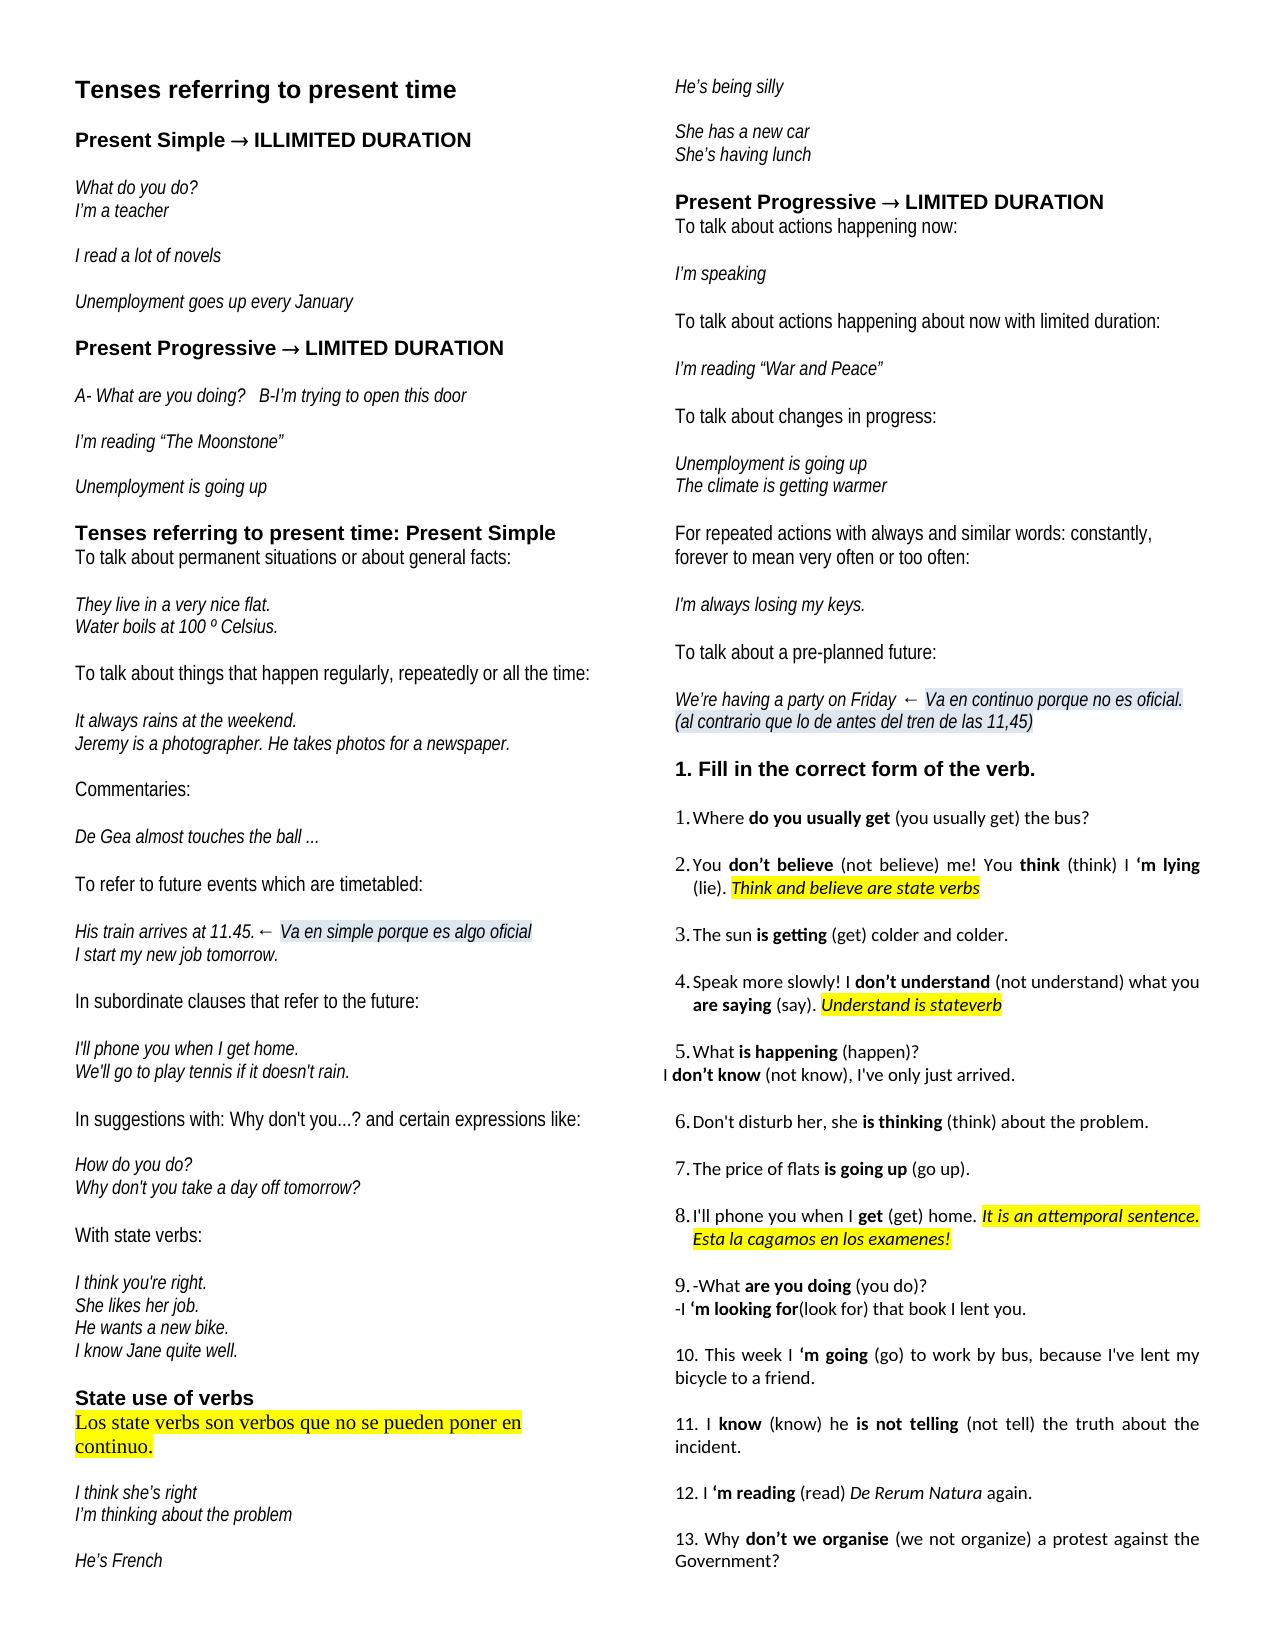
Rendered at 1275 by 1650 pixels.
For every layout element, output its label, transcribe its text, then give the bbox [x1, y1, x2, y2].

subtitle He’s French [75, 1549, 600, 1571]
subtitle Present Progressive  LIMITED DURATION [675, 190, 1200, 214]
list Speak more slowly! I don’t understand (not understand) what you are saying (say). Understand is stateverb [675, 969, 1200, 1016]
list The price of flats is going up (go up). [675, 1156, 1200, 1180]
text 13. Why don’t we organise (we not organize) a protest against the Government? [675, 1527, 1200, 1572]
subtitle Commentaries: [75, 777, 600, 801]
subtitle To refer to future events which are timetabled: [75, 872, 600, 896]
text 10. This week I ‘m going (go) to work by bus, because I've lent my bicycle to a friend. [675, 1343, 1200, 1389]
list What is happening (happen)? [675, 1039, 1200, 1063]
subtitle He’s being silly [675, 75, 1200, 98]
subtitle I’m speaking [675, 262, 1200, 285]
subtitle We'll go to play tennis if it doesn't rain. [75, 1060, 600, 1083]
subtitle To talk about actions happening about now with limited duration: [675, 309, 1200, 333]
subtitle I read a lot of novels [75, 244, 600, 267]
text Los state verbs son verbos que no se pueden poner en continuo. [75, 1410, 600, 1458]
subtitle Tenses referring to present time: Present Simple [75, 521, 600, 544]
list I'll phone you when I get (get) home. It is an attemporal sentence. Esta la cagamos en los examenes! [675, 1203, 1200, 1250]
subtitle Present Simple  ILLIMITED DURATION [75, 128, 600, 152]
list Don't disturb her, she is thinking (think) about the problem. [675, 1109, 1200, 1133]
text I don’t know (not know), I've only just arrived. [637, 1063, 1200, 1086]
subtitle To talk about permanent situations or about general facts: [75, 544, 600, 568]
subtitle State use of verbs [75, 1386, 600, 1410]
subtitle With state verbs: [75, 1223, 600, 1247]
subtitle Unemployment is going up [75, 475, 600, 498]
subtitle He wants a new bike. [75, 1316, 600, 1339]
subtitle Present Progressive  LIMITED DURATION [75, 336, 600, 360]
subtitle She likes her job. [75, 1293, 600, 1316]
subtitle To talk about a pre-planned future: [675, 640, 1200, 664]
text -I ‘m looking for(look for) that book I lent you. [675, 1297, 1200, 1320]
subtitle In subordinate clauses that refer to the future: [75, 989, 600, 1013]
subtitle What do you do? [75, 176, 600, 199]
subtitle I’m a teacher [75, 199, 600, 221]
subtitle Tenses referring to present time [75, 75, 600, 104]
subtitle To talk about things that happen regularly, repeatedly or all the time: [75, 661, 600, 685]
subtitle She has a new car [675, 120, 1200, 143]
subtitle The climate is getting warmer [675, 474, 1200, 497]
subtitle I'm always losing my keys. [675, 593, 1200, 616]
subtitle I’m reading “War and Peace” [675, 357, 1200, 379]
text 11. I know (know) he is not telling (not tell) the truth about the incident. [675, 1412, 1200, 1458]
subtitle They live in a very nice flat. [75, 593, 600, 615]
subtitle I’m thinking about the problem [75, 1503, 600, 1526]
subtitle I think you're right. [75, 1271, 600, 1293]
subtitle To talk about actions happening now: [675, 214, 1200, 238]
subtitle De Gea almost touches the ball ... [75, 825, 600, 848]
subtitle I’m reading “The Moonstone” [75, 430, 600, 452]
subtitle Why don't you take a day off tomorrow? [75, 1176, 600, 1199]
list Where do you usually get (you usually get) the bus? [675, 805, 1200, 829]
text 1. Fill in the correct form of the verb. [675, 757, 1200, 781]
subtitle How do you do? [75, 1153, 600, 1176]
subtitle For repeated actions with always and similar words: constantly, forever to mean very often or too often: [675, 521, 1200, 569]
list The sun is getting (get) colder and colder. [675, 922, 1200, 946]
subtitle It always rains at the weekend. [75, 709, 600, 731]
subtitle She’s having lunch [675, 143, 1200, 166]
subtitle Water boils at 100 º Celsius. [75, 615, 600, 638]
subtitle A- What are you doing? B-I’m trying to open this door [75, 384, 600, 407]
list -What are you doing (you do)? [675, 1273, 1200, 1297]
subtitle To talk about changes in progress: [675, 403, 1200, 427]
subtitle Jeremy is a photographer. He takes photos for a newspaper. [75, 731, 600, 754]
subtitle I'll phone you when I get home. [75, 1037, 600, 1060]
subtitle I know Jane quite well. [75, 1339, 600, 1362]
text 12. I ‘m reading (read) De Rerum Natura again. [675, 1481, 1200, 1504]
list You don’t believe (not believe) me! You think (think) I ‘m lying (lie). Think and believe are state verbs [675, 852, 1200, 899]
subtitle Unemployment is going up [675, 451, 1200, 474]
subtitle We’re having a party on Friday ← Va en continuo porque no es oficial. (al contrario que lo de antes del tren de las 11,45) [675, 688, 1200, 733]
subtitle Unemployment goes up every January [75, 289, 600, 312]
subtitle I think she’s right [75, 1481, 600, 1503]
subtitle His train arrives at 11.45.← Va en simple porque es algo oficial [75, 920, 600, 942]
subtitle I start my new job tomorrow. [75, 942, 600, 965]
subtitle In suggestions with: Why don't you...? and certain expressions like: [75, 1107, 600, 1131]
